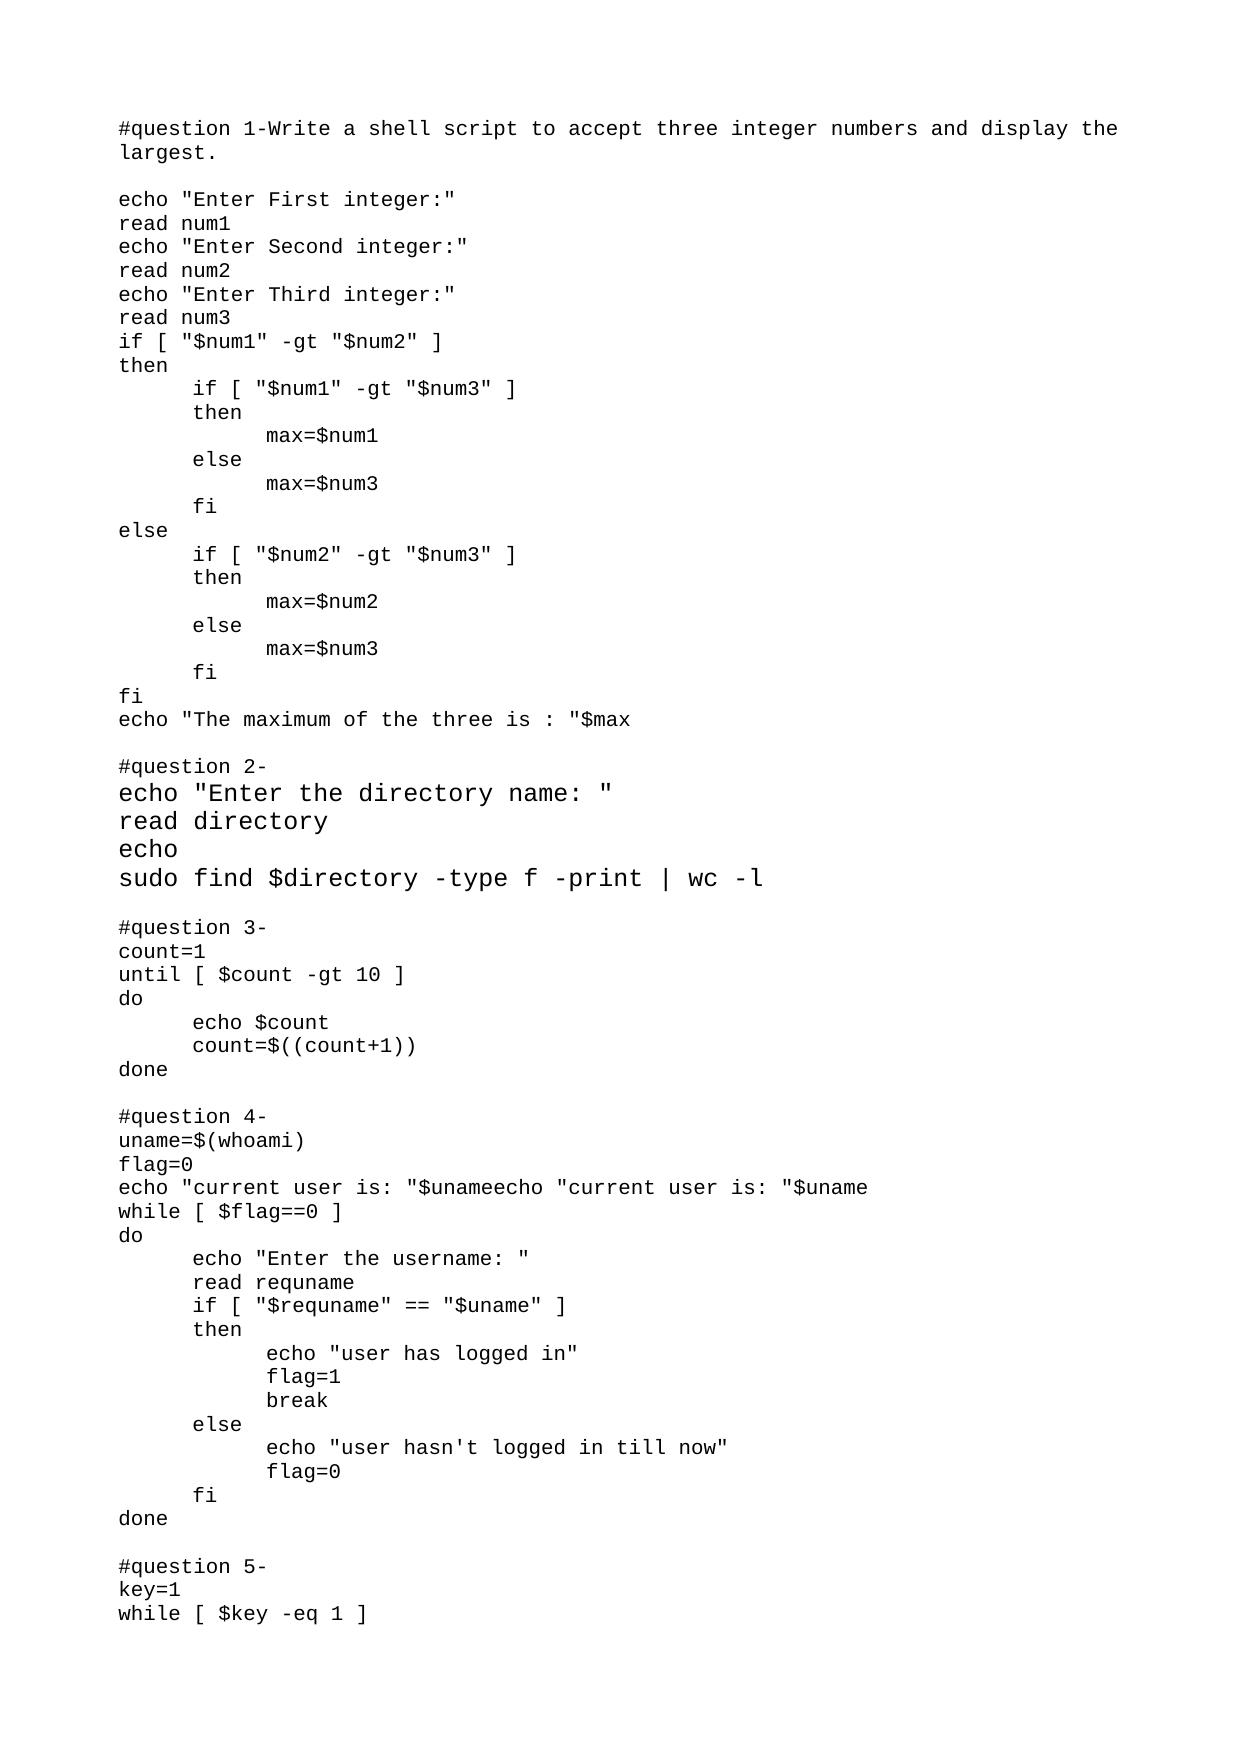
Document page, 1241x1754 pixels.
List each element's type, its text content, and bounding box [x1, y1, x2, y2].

text flag=1 [118, 1366, 1122, 1390]
text done [118, 1508, 1122, 1532]
text fi [118, 662, 1122, 686]
text key=1 [118, 1579, 1122, 1603]
text #question 4- [118, 1106, 1122, 1130]
text while [ $key -eq 1 ] [118, 1603, 1122, 1627]
text echo "user has logged in" [118, 1343, 1122, 1366]
text fi [118, 686, 1122, 709]
text max=$num3 [118, 638, 1122, 662]
text #question 1-Write a shell script to accept three integer numbers and display the largest. [118, 118, 1122, 165]
text fi [118, 1485, 1122, 1508]
text echo "user hasn't logged in till now" [118, 1437, 1122, 1461]
text flag=0 [118, 1461, 1122, 1485]
text flag=0 [118, 1154, 1122, 1177]
text break [118, 1390, 1122, 1414]
text echo [118, 837, 1122, 865]
text then [118, 402, 1122, 426]
text until [ $count -gt 10 ] [118, 964, 1122, 988]
text echo "Enter Third integer:" [118, 284, 1122, 307]
text max=$num2 [118, 591, 1122, 615]
text do [118, 988, 1122, 1012]
text then [118, 1319, 1122, 1343]
text max=$num1 [118, 426, 1122, 449]
text if [ "$num1" -gt "$num2" ] [118, 331, 1122, 354]
text do [118, 1224, 1122, 1248]
text echo "Enter the username: " [118, 1248, 1122, 1272]
text max=$num3 [118, 473, 1122, 496]
text if [ "$requname" == "$uname" ] [118, 1296, 1122, 1319]
text uname=$(whoami) [118, 1130, 1122, 1154]
text echo "Enter First integer:" [118, 189, 1122, 213]
text count=1 [118, 941, 1122, 964]
text #question 3- [118, 917, 1122, 941]
text else [118, 1414, 1122, 1437]
text echo "current user is: "$unameecho "current user is: "$uname [118, 1177, 1122, 1201]
text else [118, 520, 1122, 544]
text read num1 [118, 213, 1122, 236]
text echo "The maximum of the three is : "$max [118, 709, 1122, 733]
text sudo find $directory -type f -print | wc -l [118, 865, 1122, 893]
text read directory [118, 808, 1122, 837]
text if [ "$num2" -gt "$num3" ] [118, 544, 1122, 567]
text #question 2- [118, 757, 1122, 780]
text read num3 [118, 307, 1122, 331]
text read num2 [118, 260, 1122, 284]
text while [ $flag==0 ] [118, 1201, 1122, 1224]
text else [118, 449, 1122, 473]
text else [118, 615, 1122, 638]
text echo "Enter the directory name: " [118, 780, 1122, 808]
text #question 5- [118, 1556, 1122, 1579]
text if [ "$num1" -gt "$num3" ] [118, 378, 1122, 402]
text then [118, 354, 1122, 378]
text count=$((count+1)) [118, 1035, 1122, 1059]
text echo "Enter Second integer:" [118, 236, 1122, 260]
text read requname [118, 1272, 1122, 1296]
text done [118, 1059, 1122, 1083]
text fi [118, 496, 1122, 520]
text echo $count [118, 1012, 1122, 1035]
text then [118, 567, 1122, 591]
